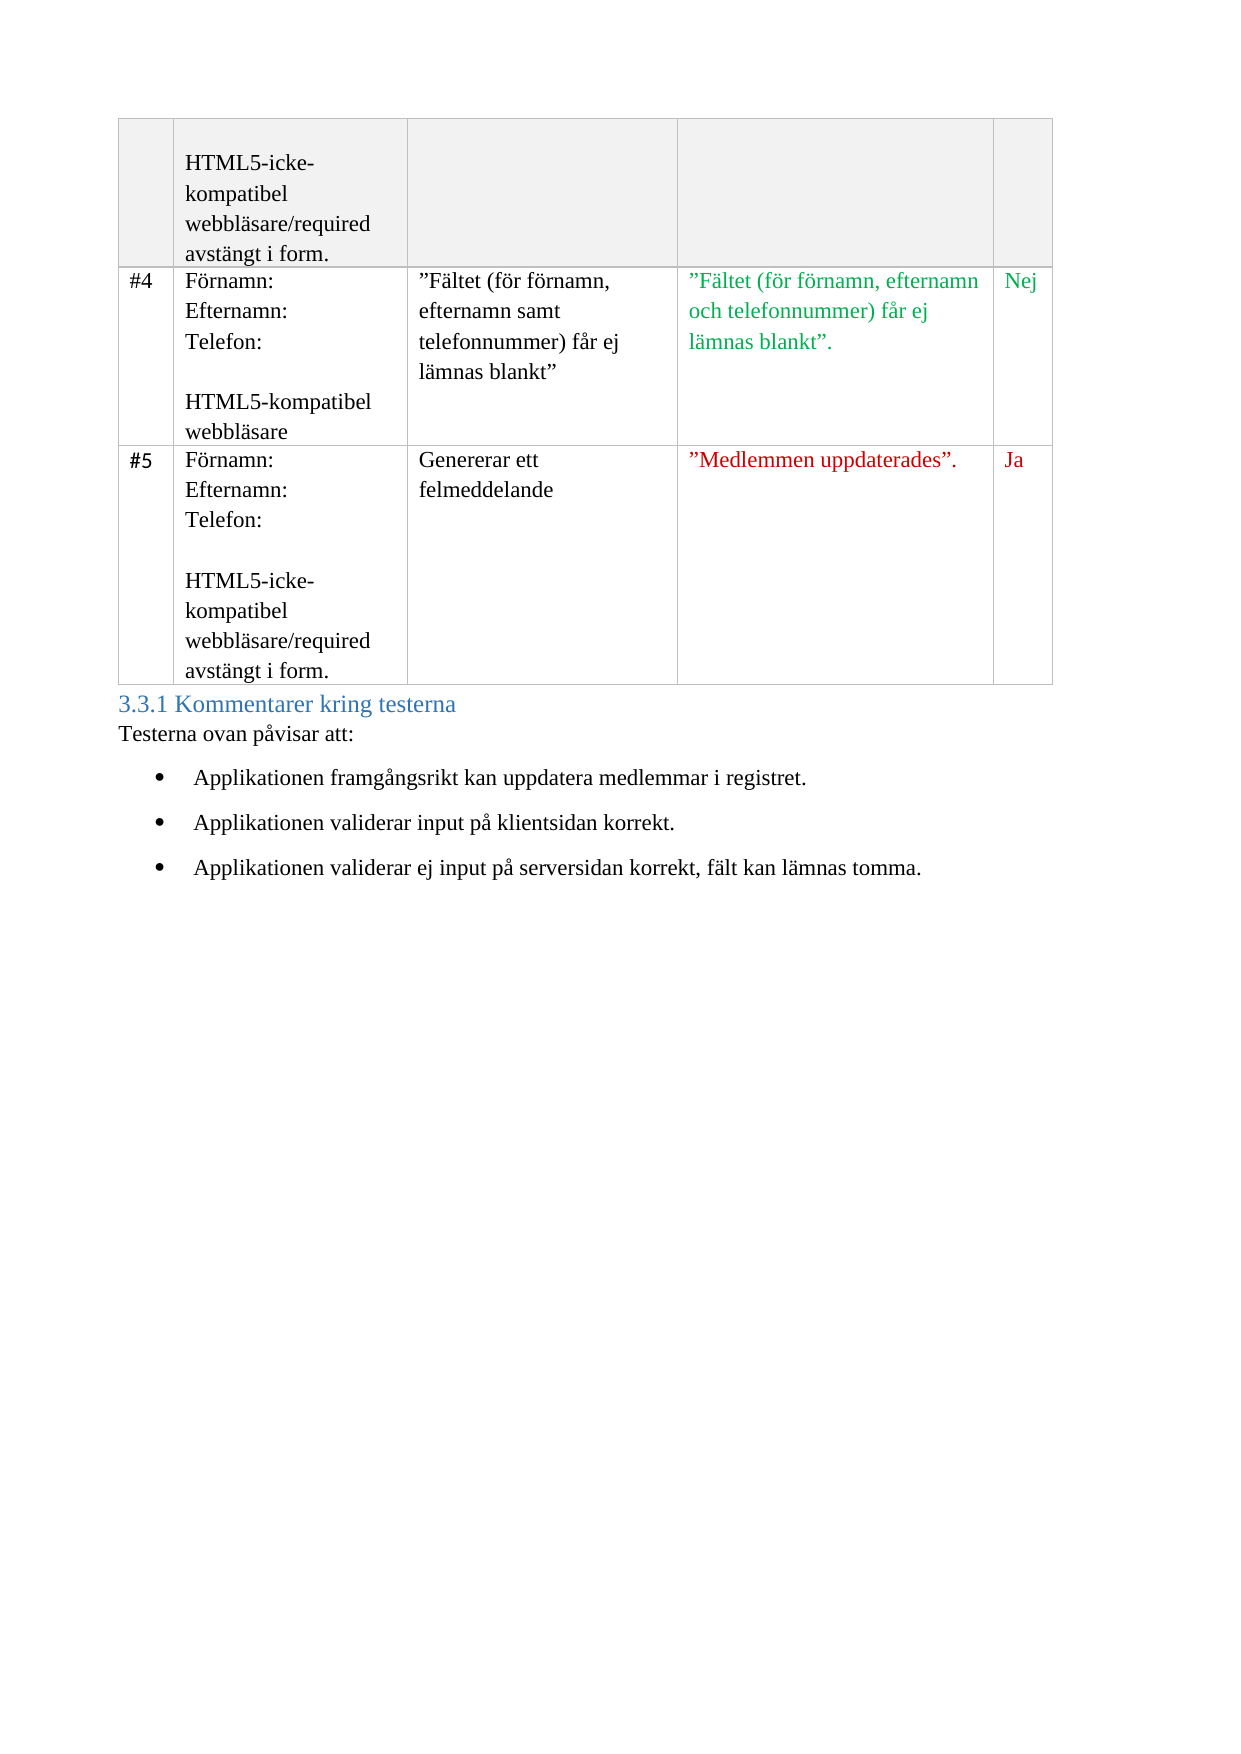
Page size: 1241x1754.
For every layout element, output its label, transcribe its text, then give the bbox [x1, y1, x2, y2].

table_cell [994, 119, 1052, 266]
table_cell ”Medlemmen uppdaterades”. [678, 446, 993, 684]
table_cell #4 [119, 268, 173, 445]
table_cell [408, 119, 677, 266]
table_cell ”Fältet (för förnamn, efternamn samt telefonnummer) får ej lämnas blankt” [408, 268, 677, 445]
list Applikationen validerar ej input på serversidan korrekt, fält kan lämnas tomma. [156, 854, 1122, 880]
text Testerna ovan påvisar att: [118, 719, 1122, 746]
list Applikationen validerar input på klientsidan korrekt. [156, 809, 1122, 836]
table_cell Ja [994, 446, 1052, 684]
list Applikationen framgångsrikt kan uppdatera medlemmar i registret. [156, 764, 1122, 791]
table_cell [678, 119, 993, 266]
table_cell Förnamn: Efternamn: Telefon: HTML5-icke-kompatibel webbläsare/required avstängt i form. [174, 446, 407, 684]
table_cell #5 [119, 446, 173, 684]
table_cell Förnamn: Efternamn: Telefon: HTML5-kompatibel webbläsare [174, 268, 407, 445]
table_cell HTML5-icke-kompatibel webbläsare/required avstängt i form. [174, 119, 407, 266]
table_cell [119, 119, 173, 266]
table_cell Nej [994, 268, 1052, 445]
subtitle 3.3.1 Kommentarer kring testerna [118, 689, 1122, 718]
table_cell Genererar ett felmeddelande [408, 446, 677, 684]
table_cell ”Fältet (för förnamn, efternamn och telefonnummer) får ej lämnas blankt”. [678, 268, 993, 445]
